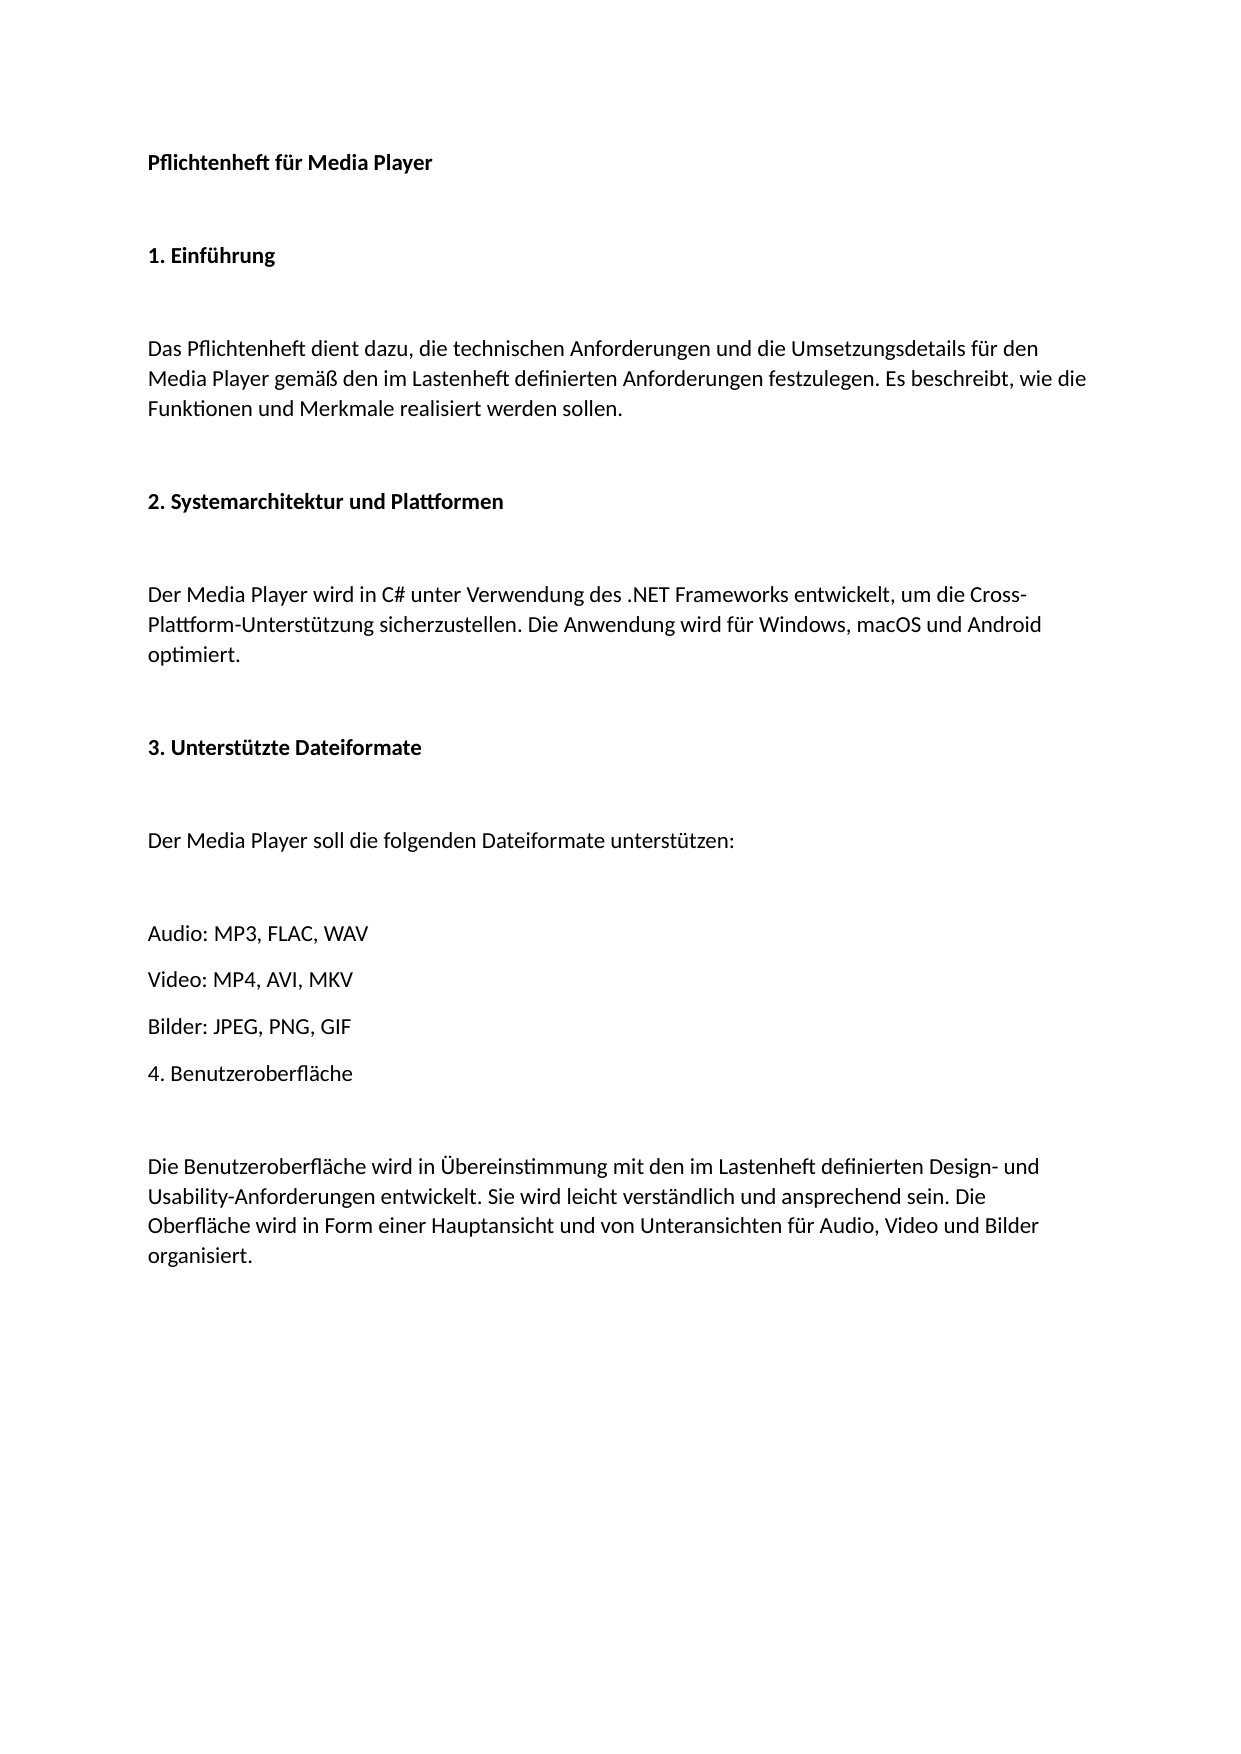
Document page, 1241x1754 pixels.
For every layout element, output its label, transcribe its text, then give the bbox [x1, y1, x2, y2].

text 4. Benutzeroberfläche [148, 1059, 1093, 1087]
text Video: MP4, AVI, MKV [148, 966, 1093, 994]
text Pflichtenheft für Media Player [148, 148, 1093, 176]
text Der Media Player soll die folgenden Dateiformate unterstützen: [148, 826, 1093, 854]
text Der Media Player wird in C# unter Verwendung des .NET Frameworks entwickelt, um die Cross-Plattform-Unterstützung sicherzustellen. Die Anwendung wird für Windows, macOS und Android optimiert. [148, 580, 1093, 668]
text Die Benutzeroberfläche wird in Übereinstimmung mit den im Lastenheft definierten Design- und Usability-Anforderungen entwickelt. Sie wird leicht verständlich und ansprechend sein. Die Oberfläche wird in Form einer Hauptansicht und von Unteransichten für Audio, Video und Bilder organisiert. [148, 1152, 1093, 1269]
text Das Pflichtenheft dient dazu, die technischen Anforderungen und die Umsetzungsdetails für den Media Player gemäß den im Lastenheft definierten Anforderungen festzulegen. Es beschreibt, wie die Funktionen und Merkmale realisiert werden sollen. [148, 334, 1093, 422]
text Audio: MP3, FLAC, WAV [148, 919, 1093, 947]
text 1. Einführung [148, 241, 1093, 269]
text Bilder: JPEG, PNG, GIF [148, 1012, 1093, 1040]
text 3. Unterstützte Dateiformate [148, 733, 1093, 761]
text 2. Systemarchitektur und Plattformen [148, 487, 1093, 515]
